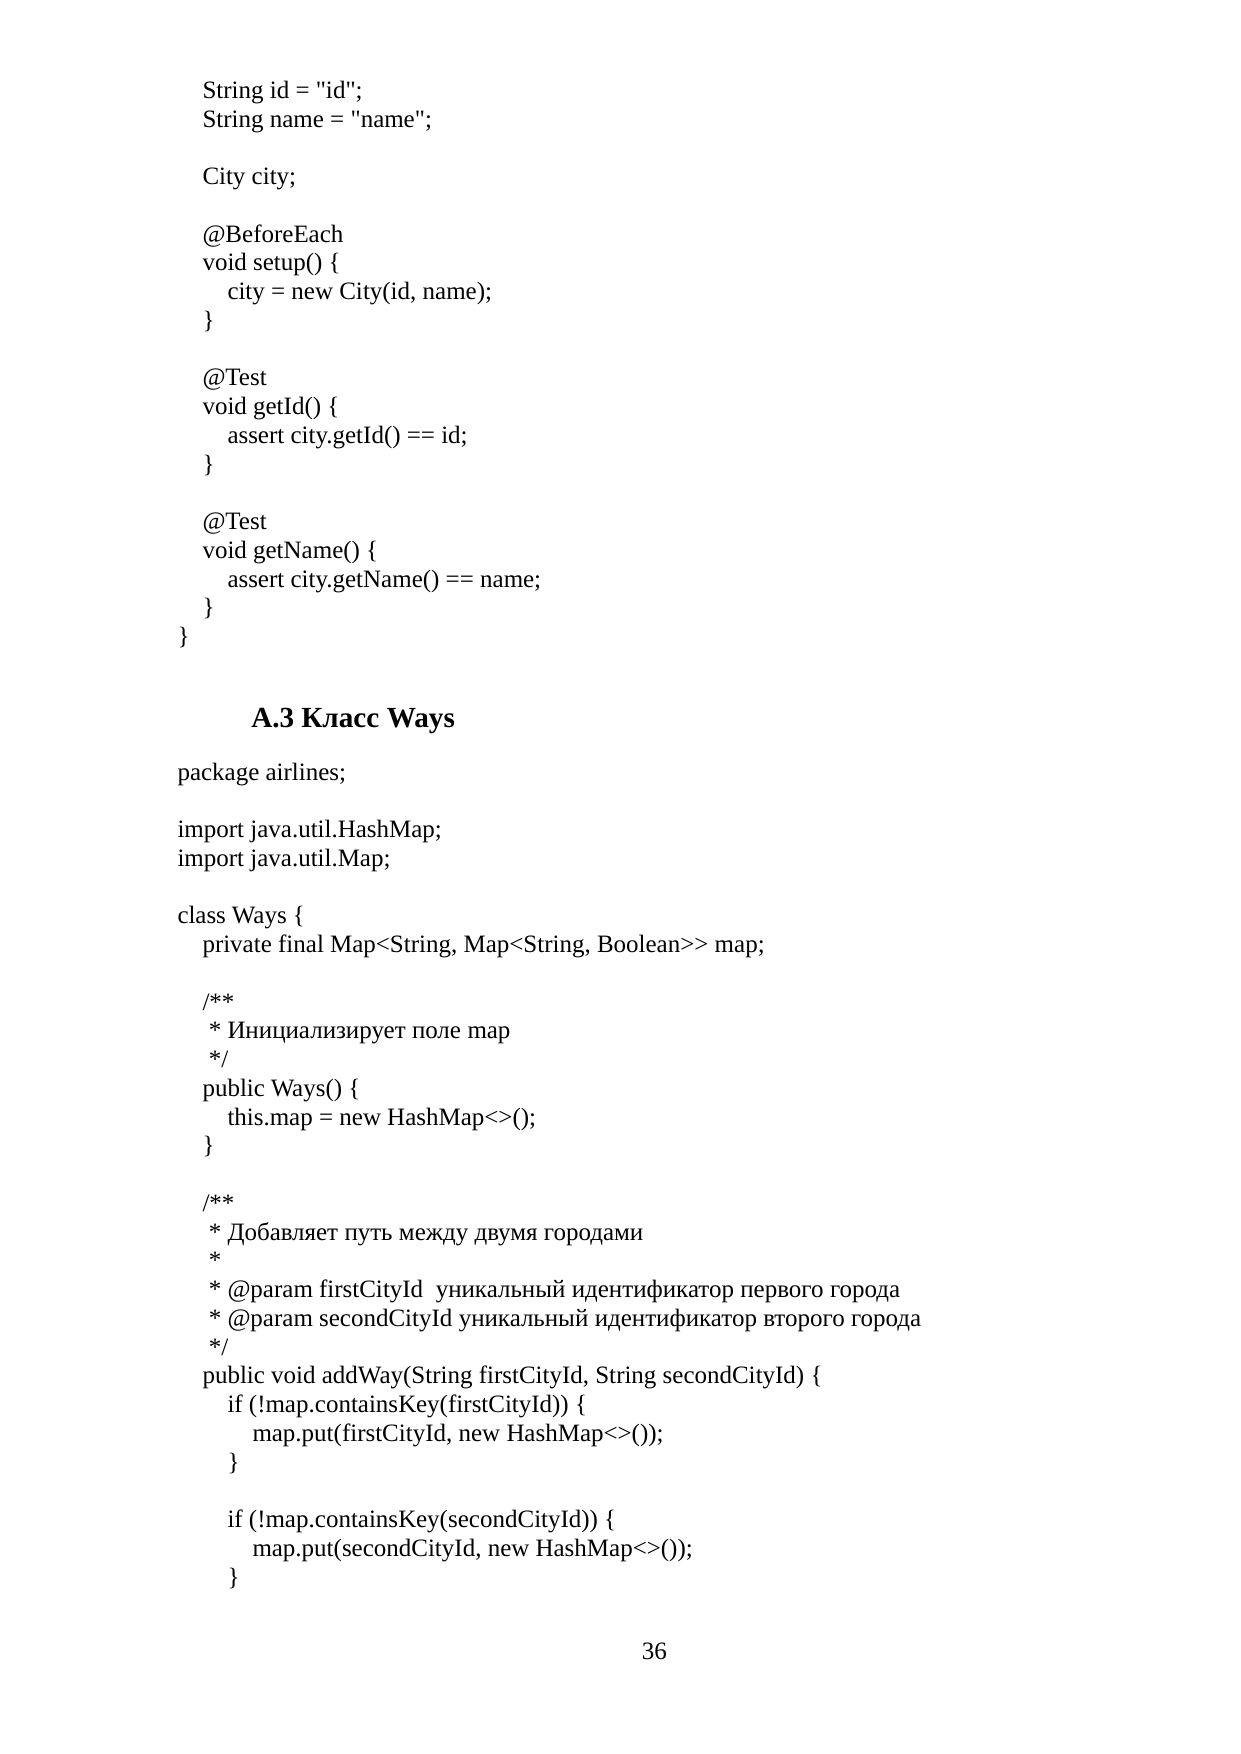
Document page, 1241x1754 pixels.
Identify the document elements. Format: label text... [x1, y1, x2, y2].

text String id = "id"; String name = "name"; City city; @BeforeEach void setup() { city = new City(id, name); } @Test void getId() { assert city.getId() == id; } @Test void getName() { assert city.getName() == name; } } [177, 75, 1152, 650]
text package airlines; import java.util.HashMap; import java.util.Map; class Ways { private final Map<String, Map<String, Boolean>> map; /** * Инициализирует поле map */ public Ways() { this.map = new HashMap<>(); } /** * Добавляет путь между двумя городами * * @param firstCityId уникальный идентификатор первого города * @param secondCityId уникальный идентификатор второго города */ public void addWay(String firstCityId, String secondCityId) { if (!map.containsKey(firstCityId)) { map.put(firstCityId, new HashMap<>()); } if (!map.containsKey(secondCityId)) { map.put(secondCityId, new HashMap<>()); } [177, 757, 1152, 1619]
subtitle A.3 Класс Ways [177, 700, 1152, 733]
